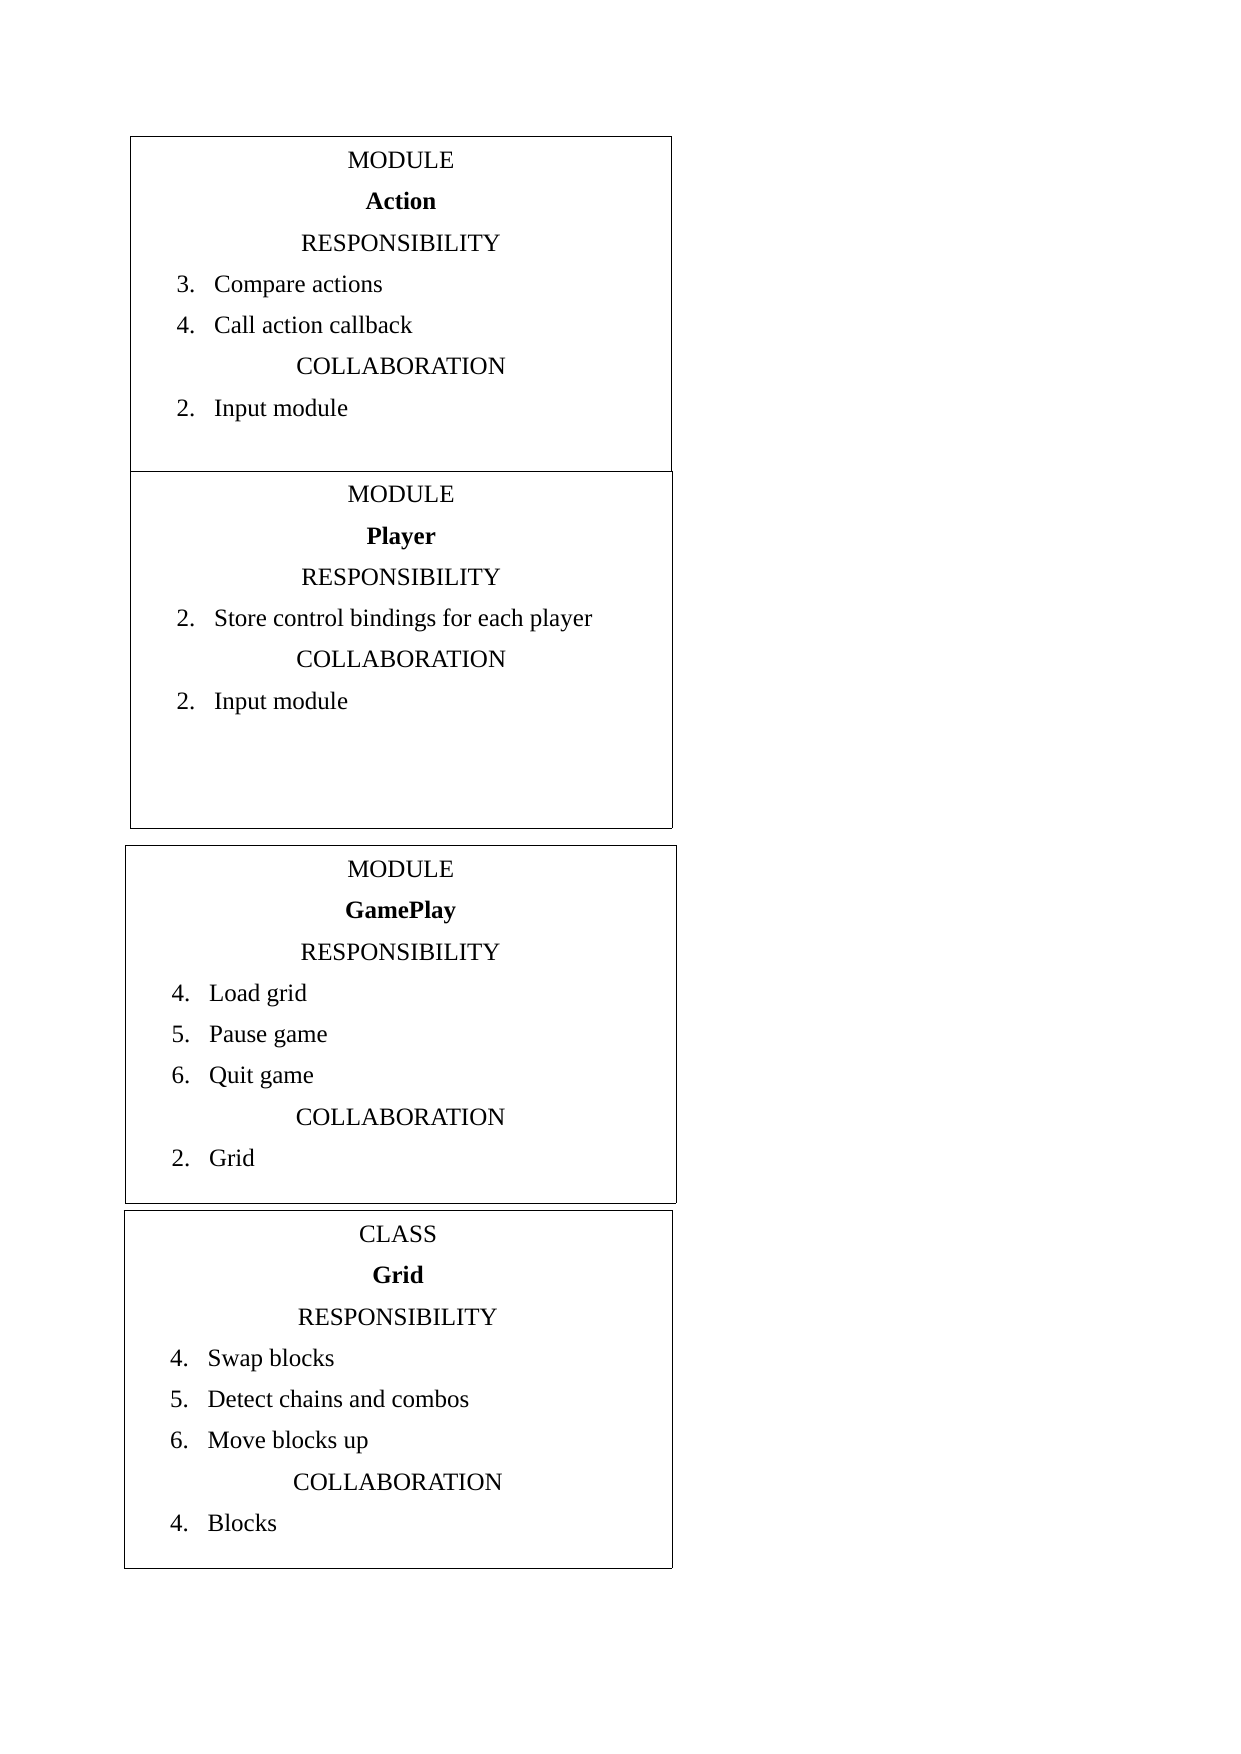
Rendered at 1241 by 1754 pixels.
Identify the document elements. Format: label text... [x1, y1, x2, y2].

text Action [139, 186, 662, 215]
list Compare actions [176, 269, 662, 298]
text COLLABORATION [139, 351, 662, 380]
list Input module [176, 686, 663, 714]
text COLLABORATION [139, 644, 663, 673]
text COLLABORATION [132, 1467, 663, 1495]
list Blocks [170, 1508, 663, 1537]
text COLLABORATION [134, 1102, 667, 1130]
list Quit game [171, 1060, 667, 1089]
list Move blocks up [170, 1425, 663, 1454]
text MODULE [139, 479, 663, 508]
text MODULE [134, 854, 667, 883]
text RESPONSIBILITY [139, 228, 662, 256]
list Input module [176, 393, 662, 421]
text RESPONSIBILITY [134, 937, 667, 965]
list Call action callback [176, 310, 662, 339]
text RESPONSIBILITY [132, 1302, 663, 1330]
text Player [139, 521, 663, 549]
text MODULE [139, 145, 662, 174]
list Pause game [171, 1019, 667, 1048]
list Load grid [171, 978, 667, 1007]
text RESPONSIBILITY [139, 562, 663, 591]
text Grid [132, 1260, 663, 1289]
list Grid [171, 1143, 667, 1172]
list Store control bindings for each player [176, 603, 663, 632]
text CLASS [132, 1219, 663, 1248]
list Swap blocks [170, 1343, 663, 1372]
text GamePlay [134, 895, 667, 924]
list Detect chains and combos [170, 1384, 663, 1413]
